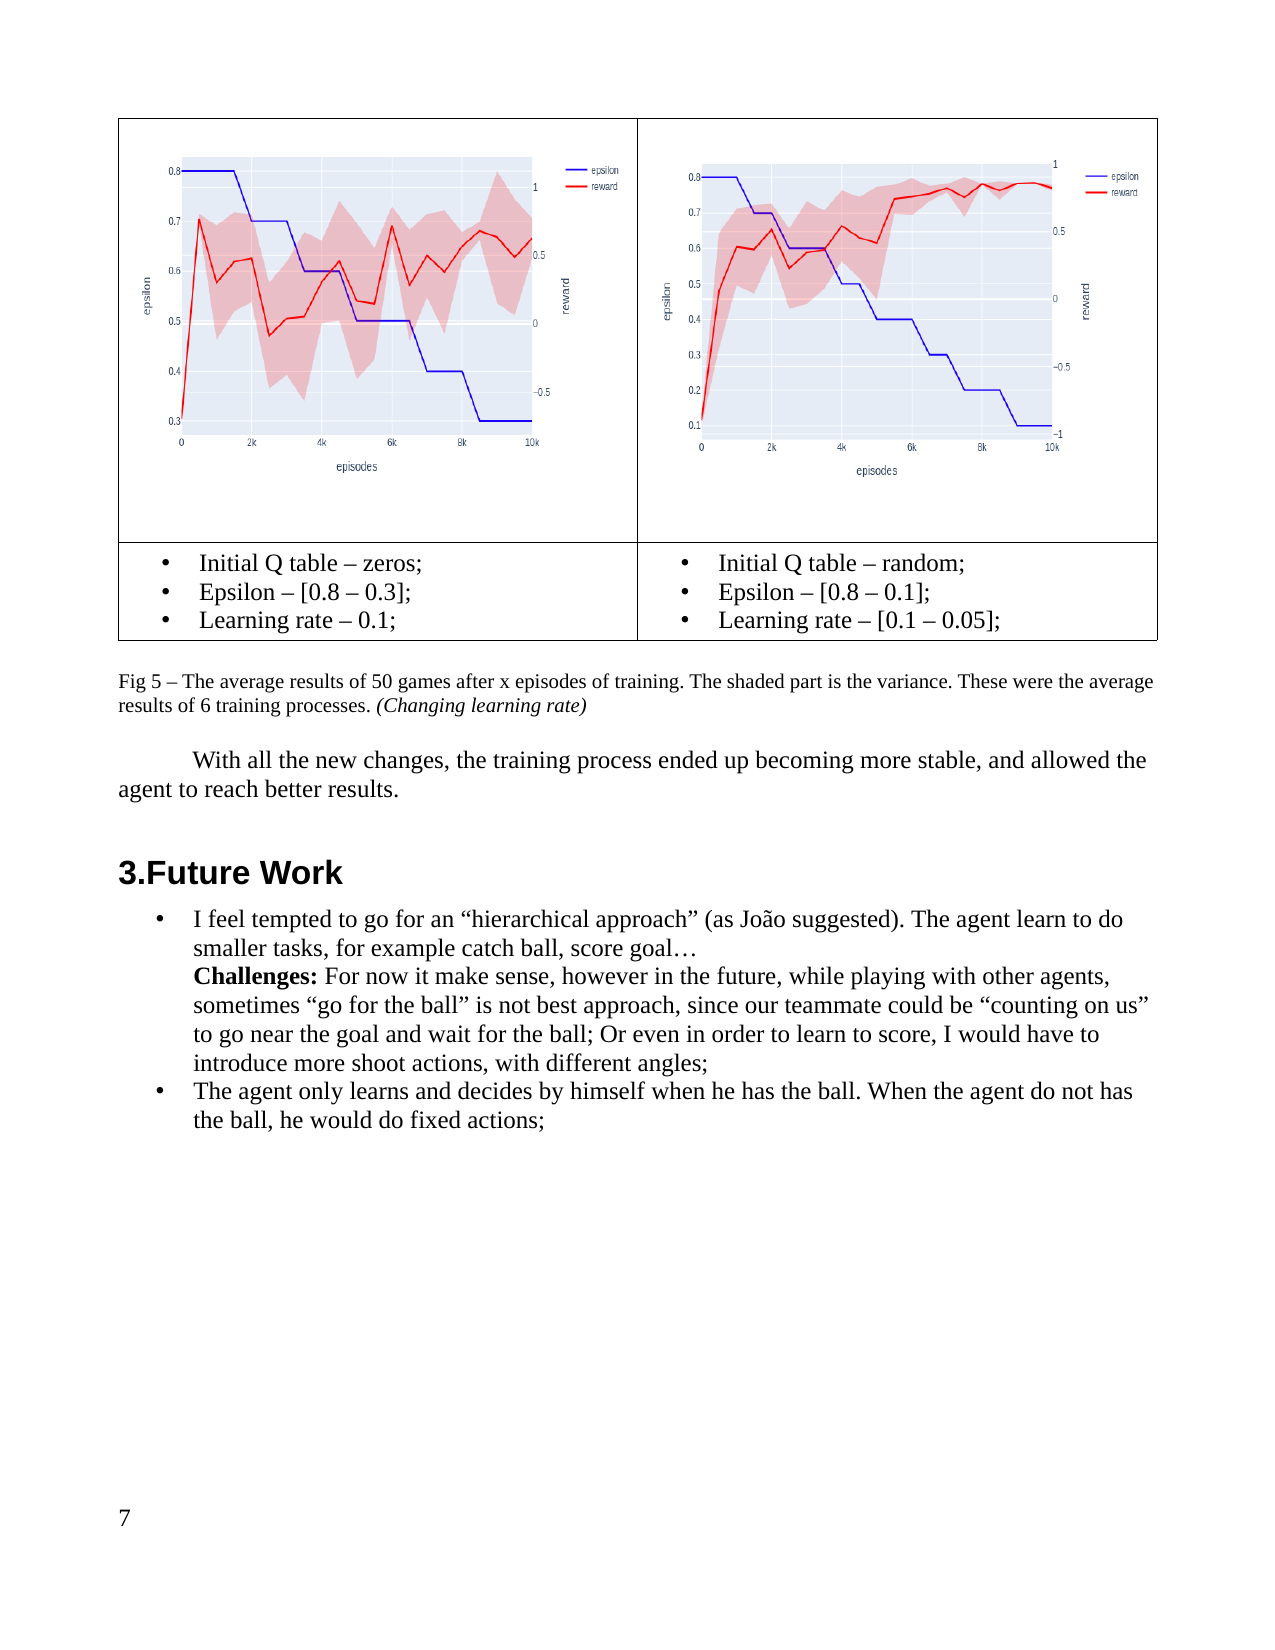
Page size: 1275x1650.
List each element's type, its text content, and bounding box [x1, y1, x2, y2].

picture [653, 138, 1152, 508]
subtitle 3.Future Work [118, 853, 1157, 891]
picture [123, 141, 632, 504]
table_cell Initial Q table – random; Epsilon – [0.8 – 0.1]; Learning rate – [0.1 – 0.05]; [638, 543, 1157, 640]
table_cell Initial Q table – zeros; Epsilon – [0.8 – 0.3]; Learning rate – 0.1; [119, 543, 637, 640]
text With all the new changes, the training process ended up becoming more stable, and allowed the agent to reach better results. [118, 746, 1157, 803]
list The agent only learns and decides by himself when he has the ball. When the agent do not has the ball, he would do fixed actions; [156, 1076, 1157, 1163]
text Fig 5 – The average results of 50 games after x episodes of training. The shaded part is the variance. These were the average results of 6 training processes. (Changing learning rate) [118, 669, 1157, 717]
list I feel tempted to go for an “hierarchical approach” (as João suggested). The agent learn to do smaller tasks, for example catch ball, score goal… Challenges: For now it make sense, however in the future, while playing with other agents, sometimes “go for the ball” is not best approach, since our teammate could be “counting on us” to go near the goal and wait for the ball; Or even in order to learn to score, I would have to introduce more shoot actions, with different angles; [156, 904, 1157, 1076]
table_cell [119, 119, 637, 542]
table_cell [638, 119, 1157, 542]
